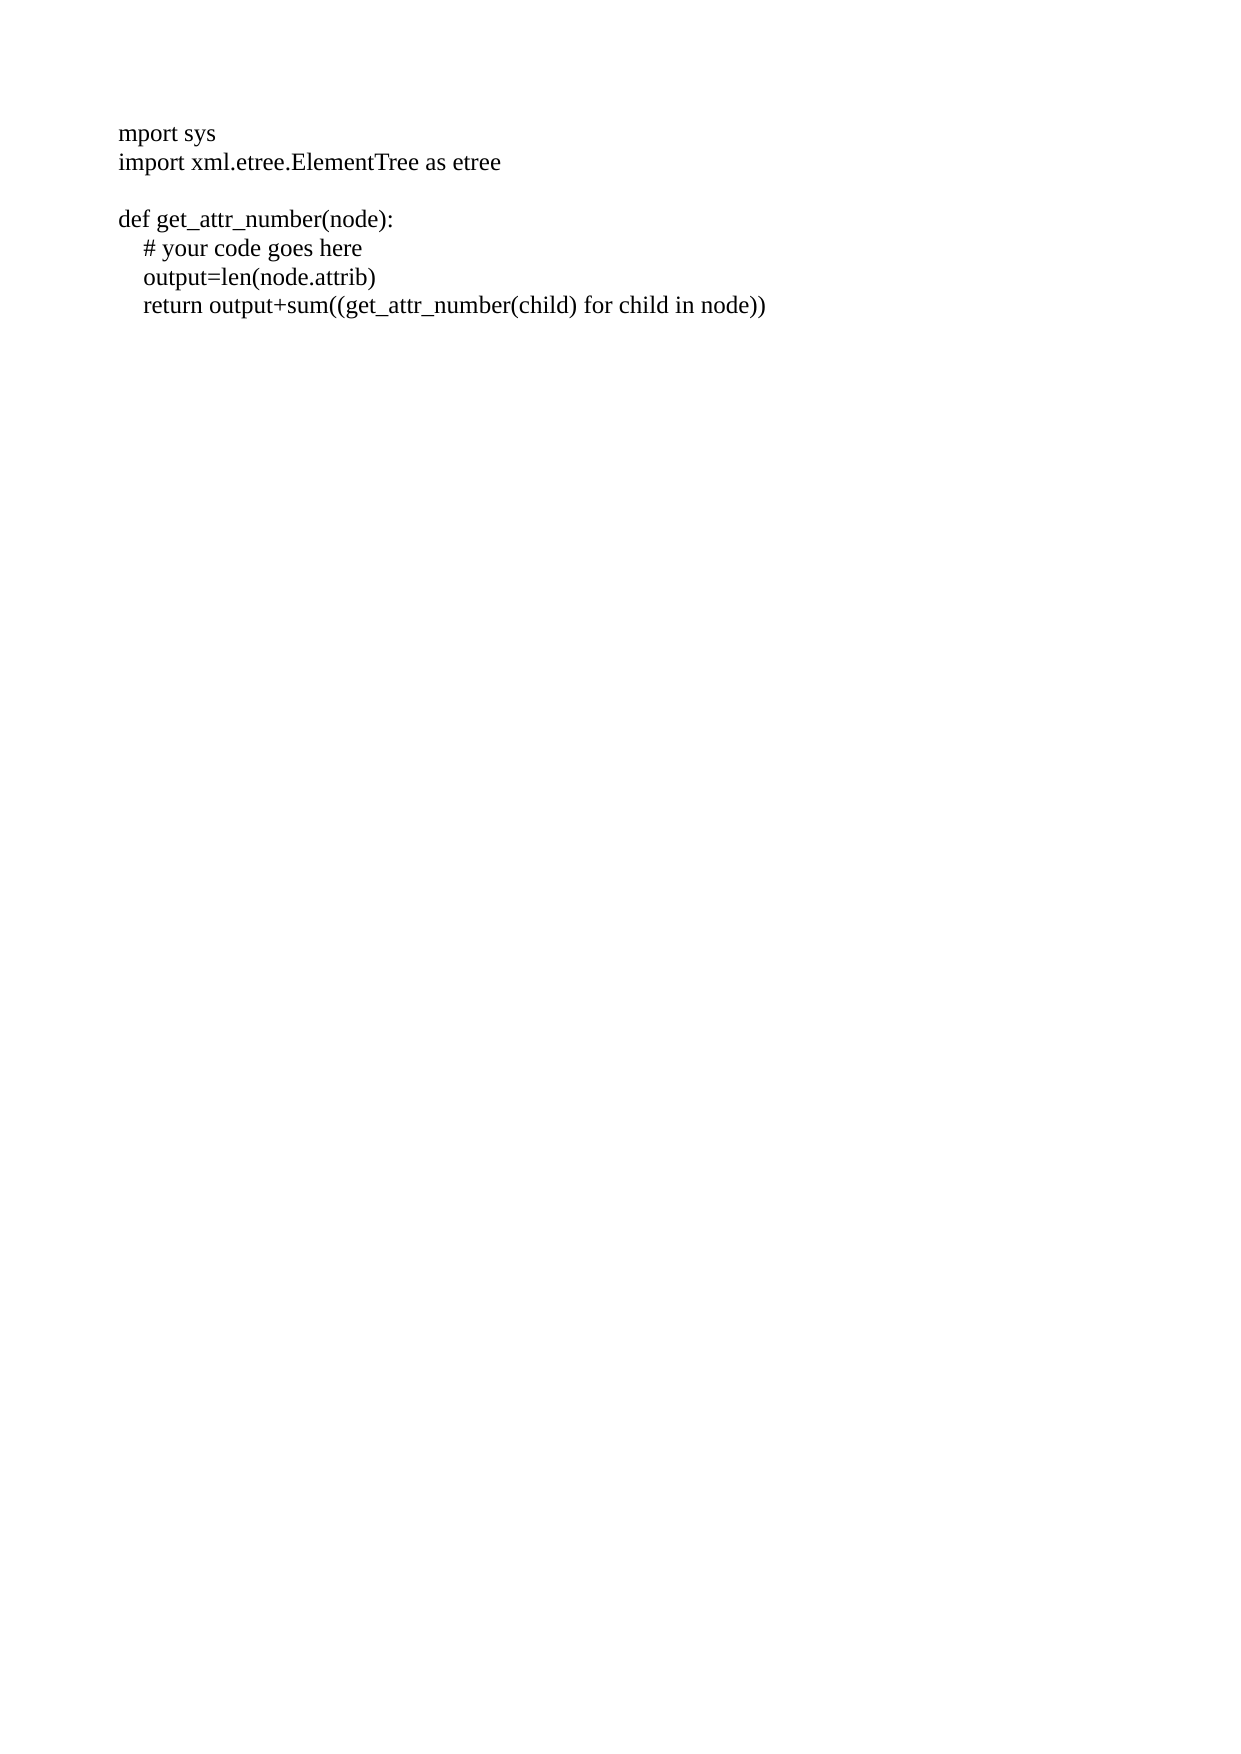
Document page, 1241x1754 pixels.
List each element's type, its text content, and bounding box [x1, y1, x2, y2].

text mport sys [118, 118, 1122, 147]
text return output+sum((get_attr_number(child) for child in node)) [118, 291, 1122, 319]
text # your code goes here [118, 233, 1122, 262]
text def get_attr_number(node): [118, 204, 1122, 233]
text import xml.etree.ElementTree as etree [118, 147, 1122, 176]
text output=len(node.attrib) [118, 262, 1122, 291]
